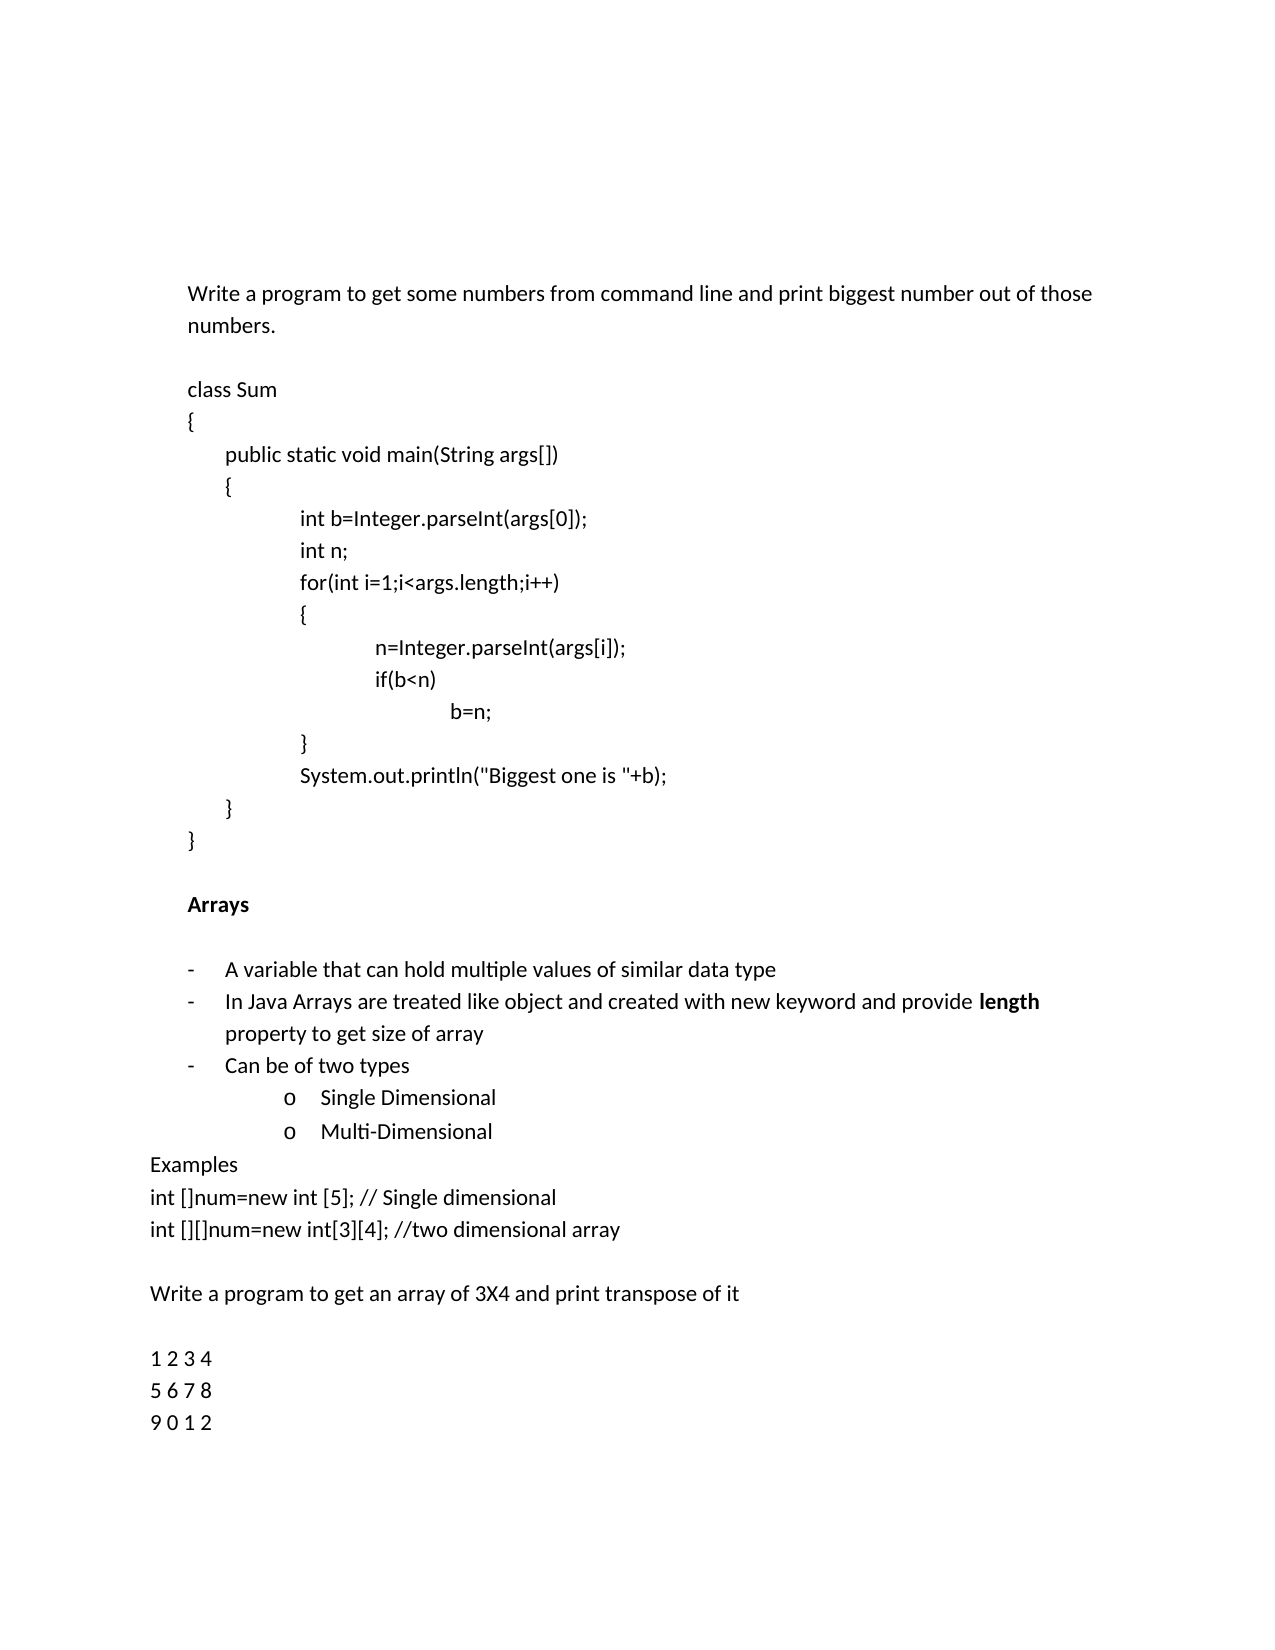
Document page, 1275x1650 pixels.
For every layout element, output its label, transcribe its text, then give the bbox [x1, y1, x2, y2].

list Can be of two types [187, 1051, 1125, 1079]
list Single Dimensional [283, 1083, 1125, 1113]
text 1 2 3 4 [150, 1344, 1125, 1372]
text Examples [150, 1151, 1125, 1178]
text { [187, 601, 1125, 629]
text if(b<n) [187, 665, 1125, 693]
text } [187, 794, 1125, 822]
text } [187, 826, 1125, 854]
text } [187, 729, 1125, 757]
text 5 6 7 8 [150, 1376, 1125, 1404]
text { [187, 407, 1125, 436]
text n=Integer.parseInt(args[i]); [187, 633, 1125, 661]
text b=n; [187, 697, 1125, 725]
text int b=Integer.parseInt(args[0]); [187, 504, 1125, 532]
list In Java Arrays are treated like object and created with new keyword and provide length property to get size of array [187, 987, 1125, 1047]
text Write a program to get some numbers from command line and print biggest number out of those numbers. [187, 279, 1125, 339]
text 9 0 1 2 [150, 1408, 1125, 1436]
text Arrays [187, 890, 1125, 918]
list Multi-Dimensional [283, 1117, 1125, 1146]
text int n; [187, 536, 1125, 564]
text int []num=new int [5]; // Single dimensional [150, 1183, 1125, 1211]
text { [187, 472, 1125, 500]
text public static void main(String args[]) [187, 440, 1125, 468]
text Write a program to get an array of 3X4 and print transpose of it [150, 1279, 1125, 1307]
text class Sum [187, 375, 1125, 403]
text System.out.println("Biggest one is "+b); [187, 762, 1125, 789]
text int [][]num=new int[3][4]; //two dimensional array [150, 1215, 1125, 1243]
list A variable that can hold multiple values of similar data type [187, 955, 1125, 983]
text for(int i=1;i<args.length;i++) [187, 568, 1125, 596]
